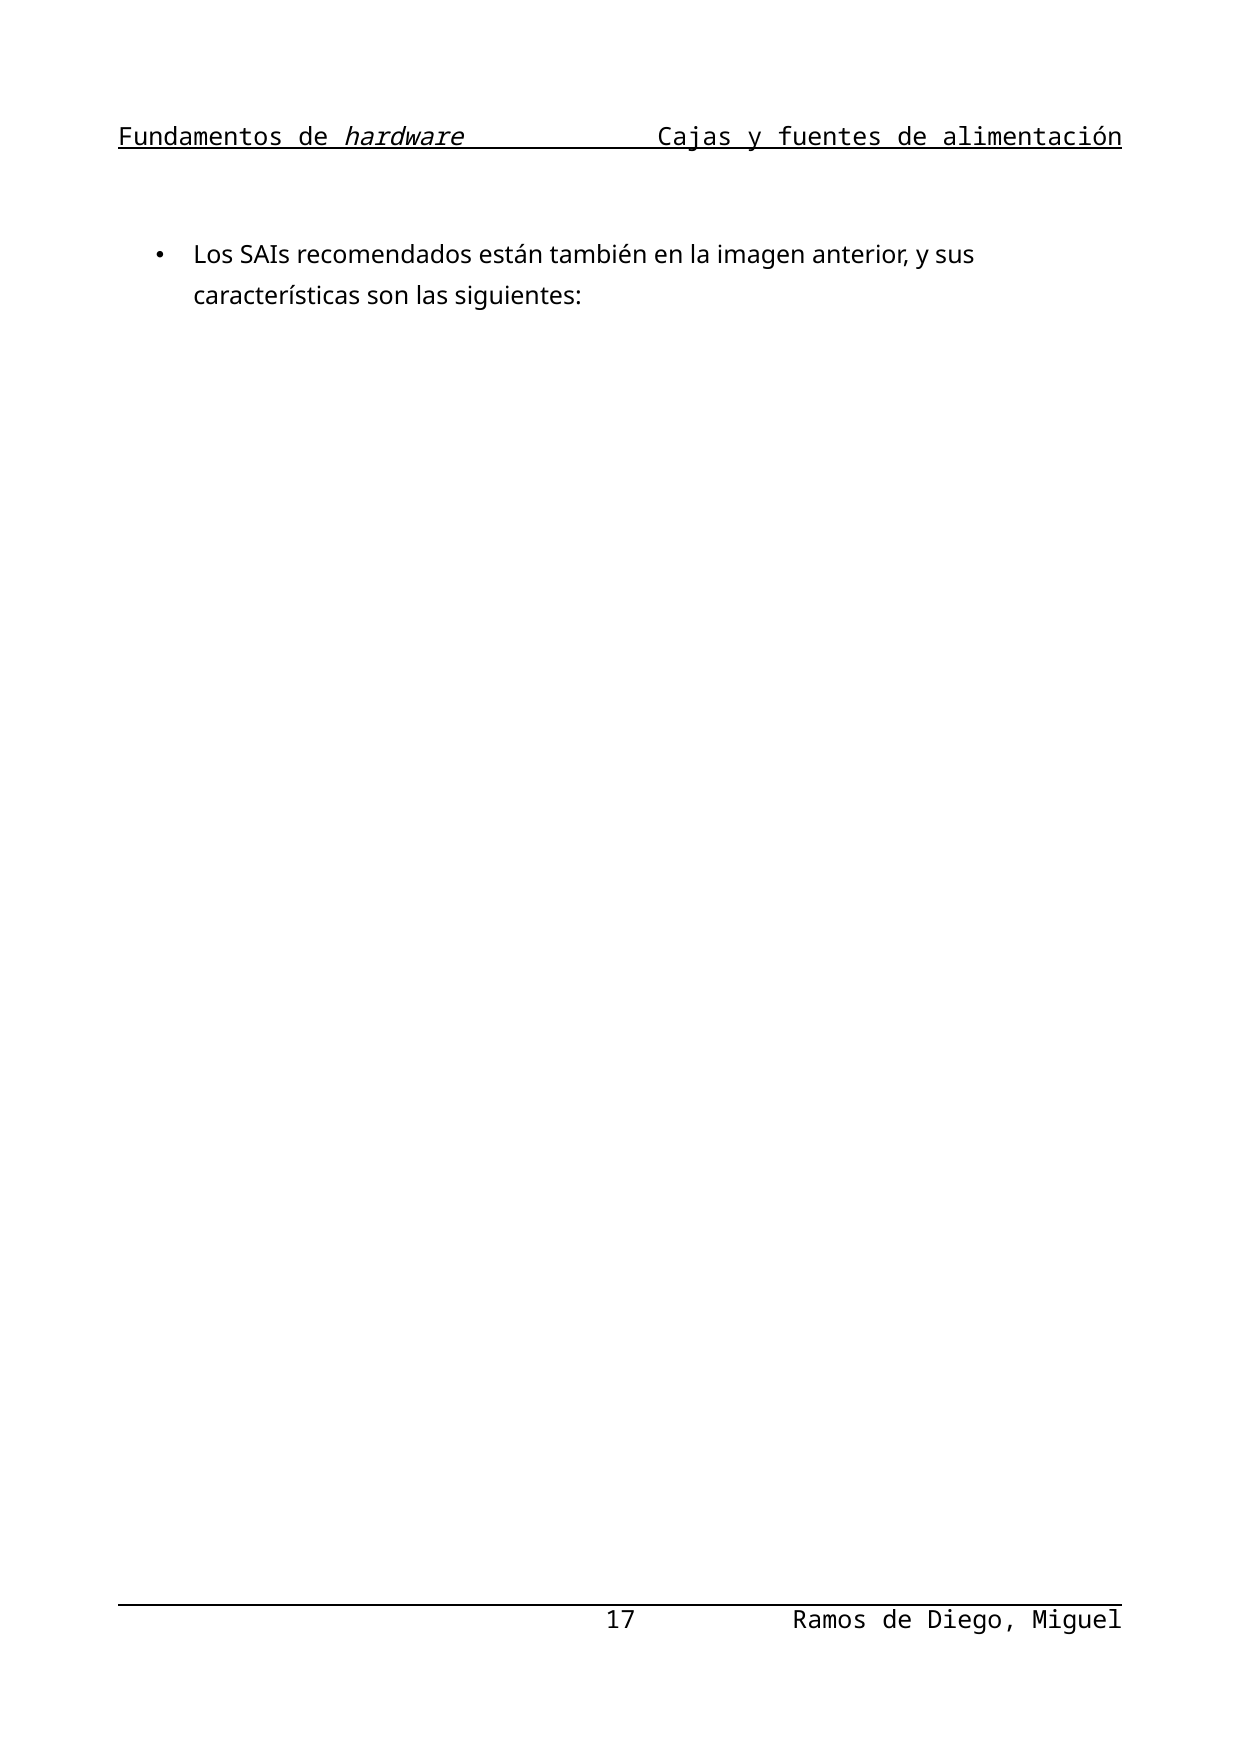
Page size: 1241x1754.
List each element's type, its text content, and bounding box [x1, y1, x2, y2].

list Los SAIs recomendados están también en la imagen anterior, y sus características son las siguientes: [156, 237, 1122, 312]
